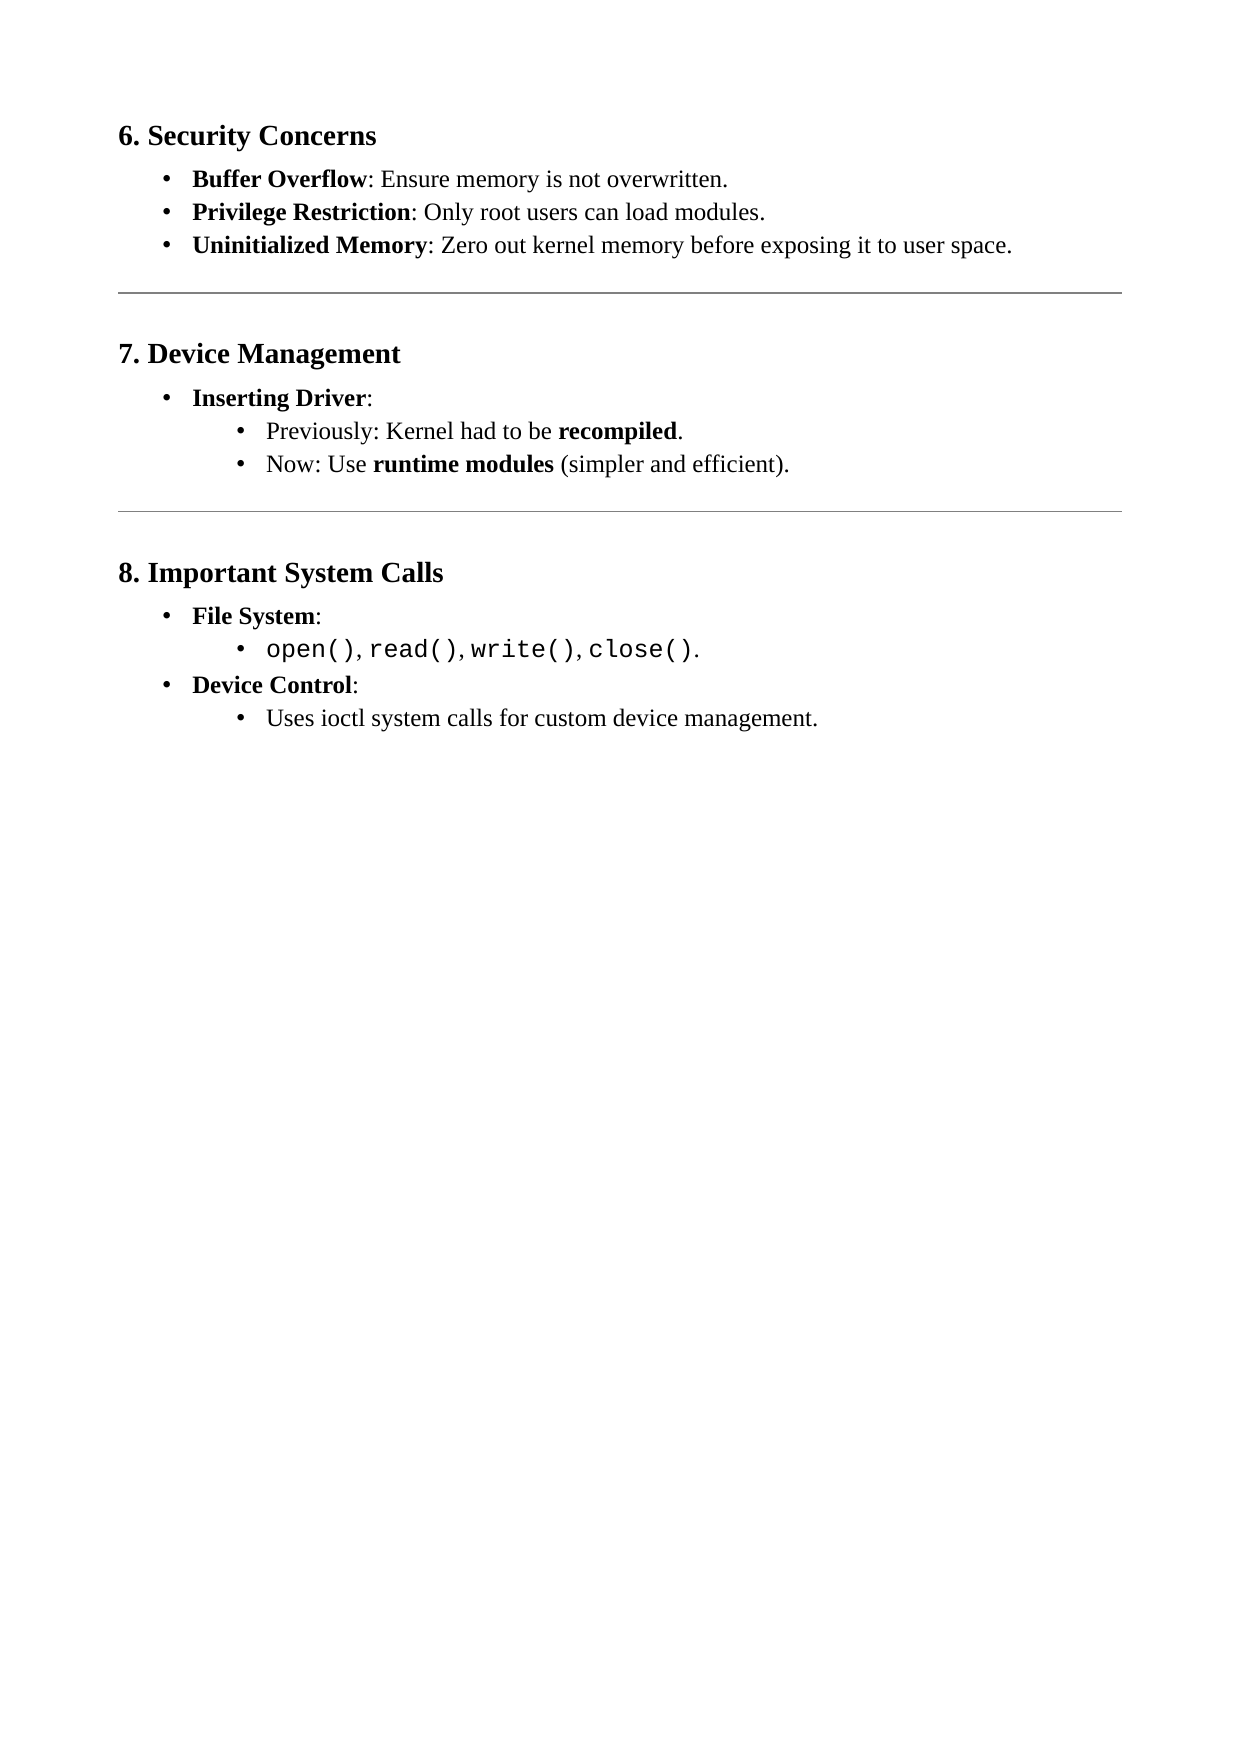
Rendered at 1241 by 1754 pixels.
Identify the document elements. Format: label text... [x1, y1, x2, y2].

list Buffer Overflow: Ensure memory is not overwritten. [162, 164, 1122, 193]
list Privilege Restriction: Only root users can load modules. [162, 197, 1122, 226]
list Previously: Kernel had to be recompiled. [236, 416, 1122, 444]
list Device Control: [162, 670, 1122, 698]
list Uninitialized Memory: Zero out kernel memory before exposing it to user space. [162, 230, 1122, 259]
list Inserting Driver: [162, 383, 1122, 411]
list Now: Use runtime modules (simpler and efficient). [236, 449, 1122, 477]
list Uses ioctl system calls for custom device management. [236, 703, 1122, 731]
subtitle 8. Important System Calls [118, 555, 1122, 589]
subtitle 7. Device Management [118, 337, 1122, 370]
list open(), read(), write(), close(). [236, 634, 1122, 665]
list File System: [162, 601, 1122, 630]
subtitle 6. Security Concerns [118, 118, 1122, 152]
